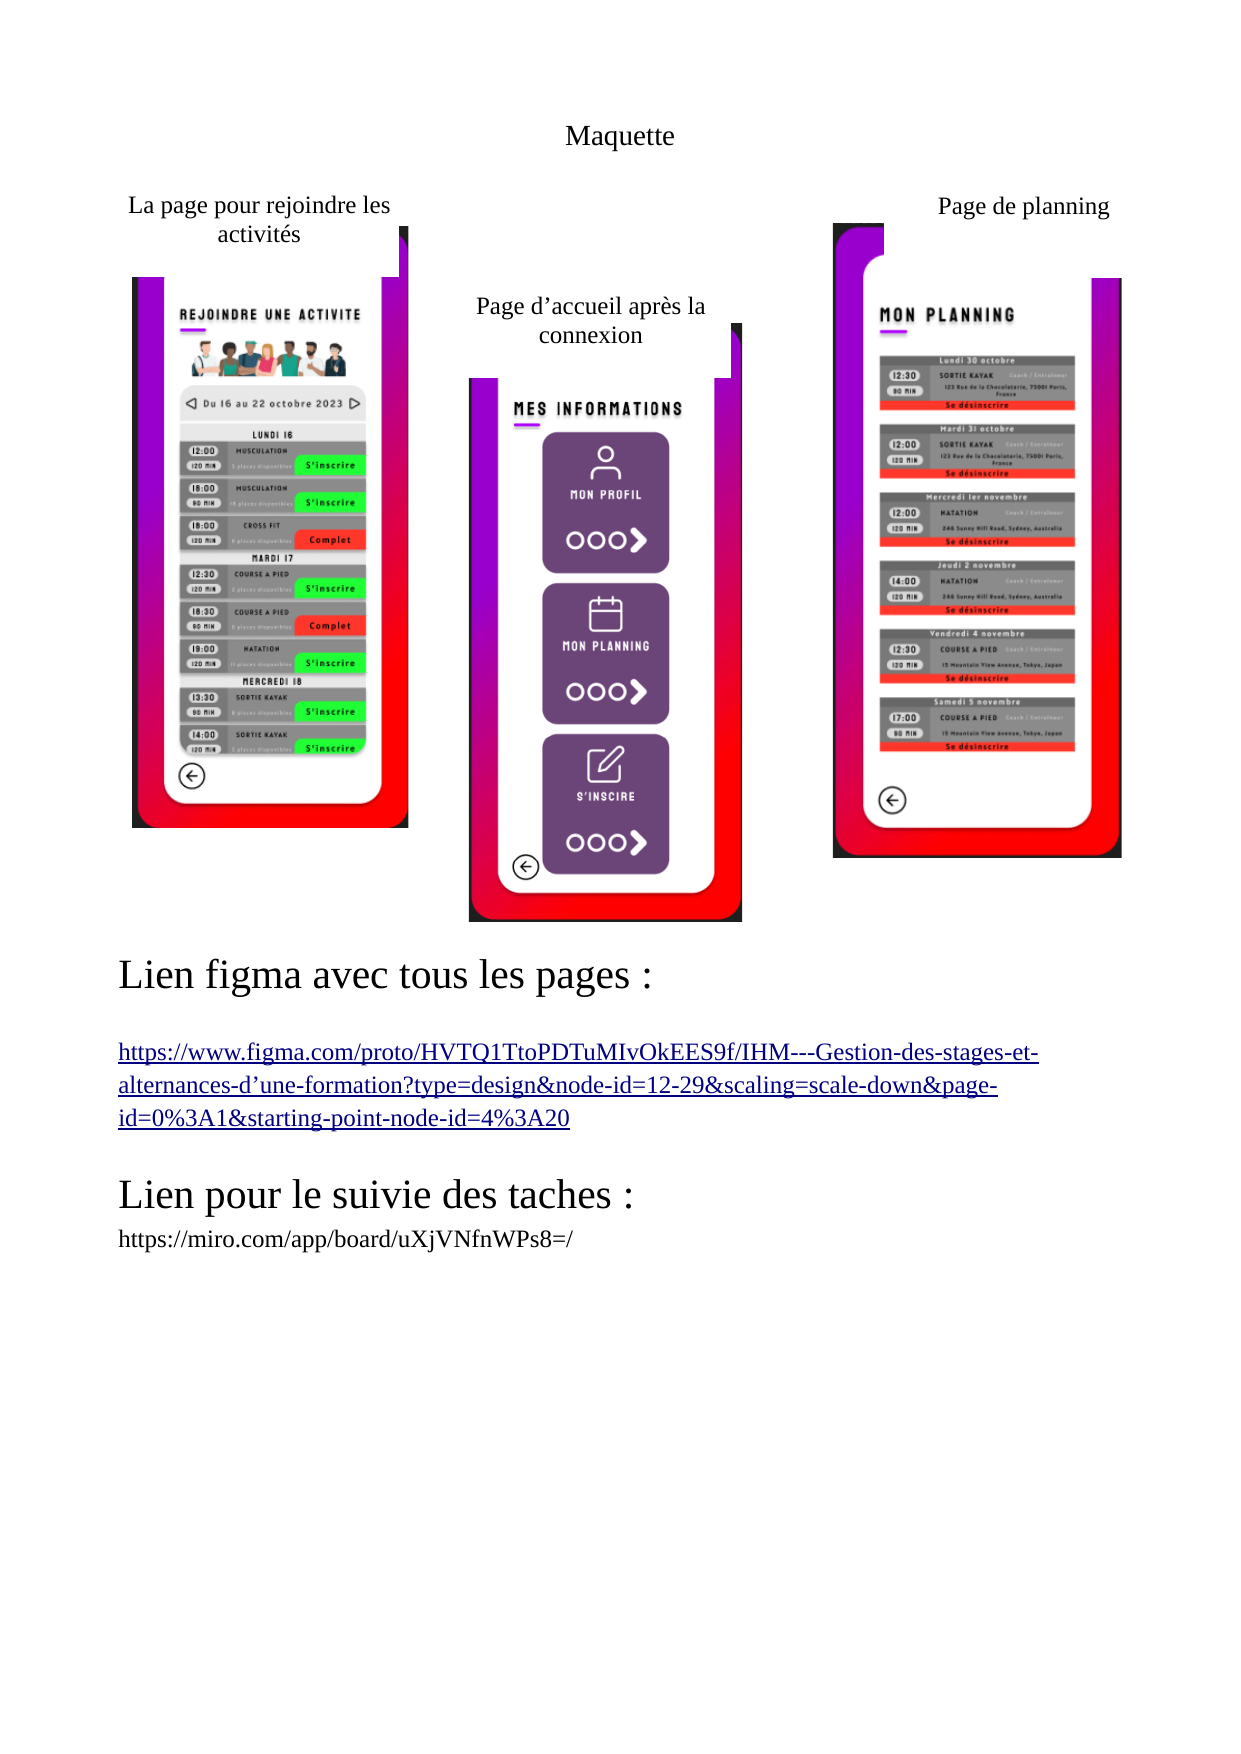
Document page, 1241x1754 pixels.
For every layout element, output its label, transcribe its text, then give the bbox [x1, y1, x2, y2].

text La page pour rejoindre les activités [119, 190, 399, 248]
text https://miro.com/app/board/uXjVNfnWPs8=/ [118, 1224, 1122, 1253]
text Page de planning [884, 191, 1164, 220]
text https://www.figma.com/proto/HVTQ1TtoPDTuMIvOkEES9f/IHM---Gestion-des-stages-et-alternances-d’une-formation?type=design&node-id=12-29&scaling=scale-down&page-id=0%3A1&starting-point-node-id=4%3A20 [118, 1037, 1122, 1132]
text Maquette [118, 118, 1122, 152]
text Lien pour le suivie des taches : [118, 1169, 1122, 1217]
text Page d’accueil après la connexion [451, 291, 731, 349]
text Lien figma avec tous les pages : [118, 949, 1122, 997]
